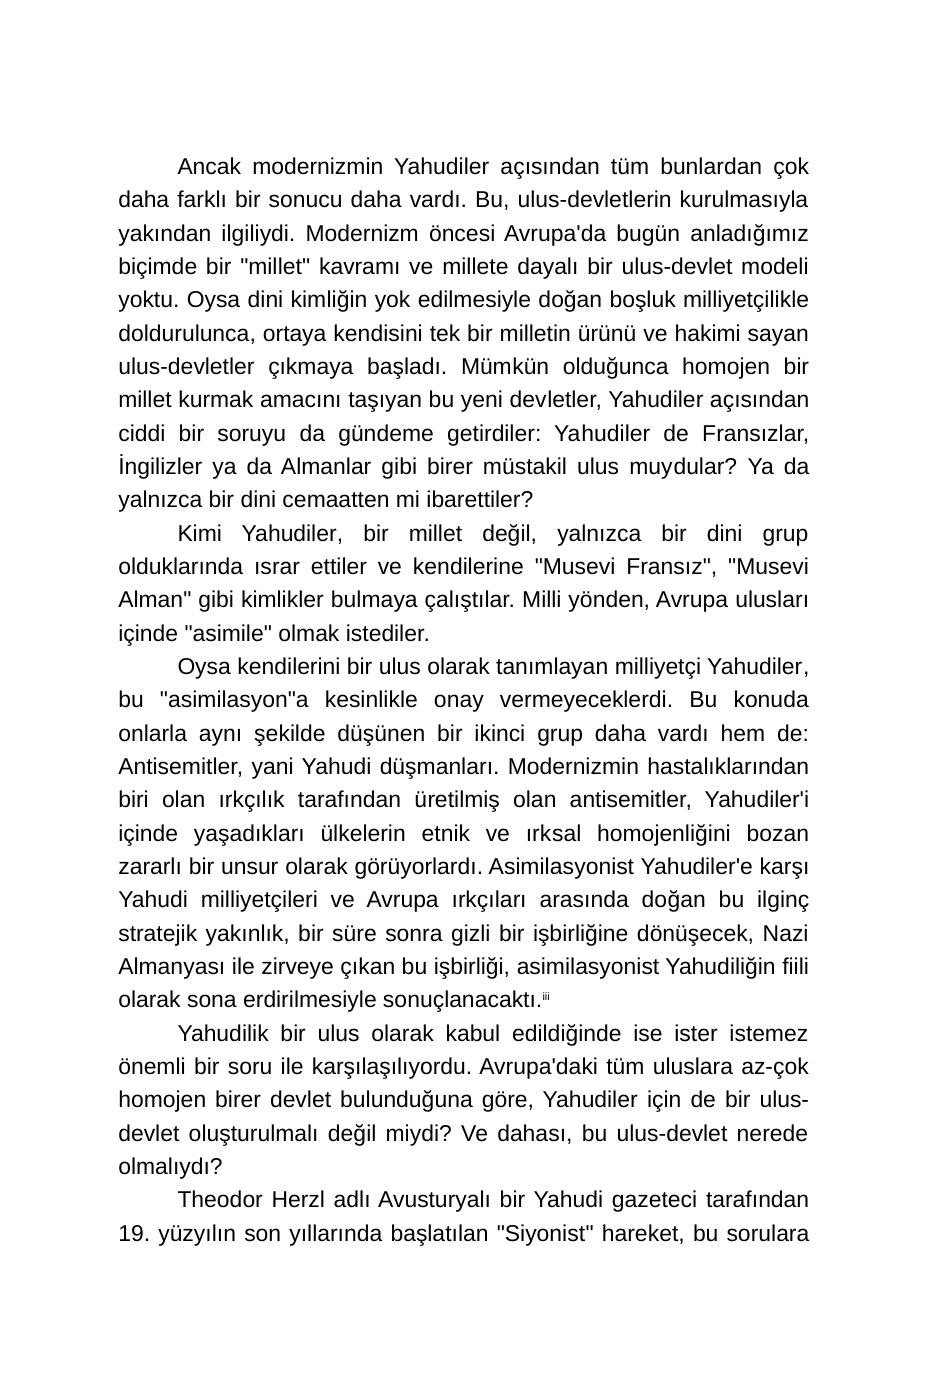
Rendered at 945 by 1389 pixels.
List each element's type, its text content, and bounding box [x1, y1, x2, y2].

text Theodor Herzl adlı Avusturyalı bir Yahudi gazeteci tarafından 19. yüzyılın son yıllarında başlatılan "Siyonist" hareket, bu sorulara [118, 1181, 809, 1248]
text Yahudilik bir ulus olarak kabul edildiğinde ise ister istemez önemli bir soru ile karşılaşılıyordu. Avrupa'daki tüm uluslara az-çok homojen birer devlet bulunduğuna göre, Yahudiler için de bir ulus-devlet oluşturulmalı değil miydi? Ve dahası, bu ulus-devlet nerede olmalıydı? [118, 1014, 809, 1181]
text Ancak modernizmin Yahudiler açısından tüm bunlardan çok daha farklı bir sonucu daha vardı. Bu, ulus-devletlerin kurulmasıyla yakından ilgi­liydi. Modernizm öncesi Avrupa'da bugün anladığımız biçimde bir "mil­let" kavramı ve millete dayalı bir ulus-devlet modeli yoktu. Oysa dini kim­li­ğin yok edilmesiyle doğan boşluk milliyetçilikle doldurulunca, ortaya ken­di­si­ni tek bir milletin ürünü ve hakimi sayan ulus-devletler çıkmaya başladı. Müm­kün olduğunca homojen bir millet kurmak amacını taşıyan bu yeni dev­letler, Yahudiler açısından ciddi bir soruyu da gündeme getirdiler: Ya­hudiler de Fransızlar, İngilizler ya da Almanlar gibi birer müstakil ulus muy­dular? Ya da yalnızca bir dini cemaatten mi ibarettiler? [118, 148, 809, 514]
text Kimi Yahudiler, bir millet değil, yalnızca bir dini grup olduklarında ıs­rar ettiler ve kendilerine "Musevi Fransız", "Musevi Alman" gibi kimlikler bul­maya çalıştılar. Milli yönden, Avrupa ulusları içinde "asimile" olmak istediler. [118, 514, 809, 648]
text Oysa kendilerini bir ulus olarak tanımlayan milliyetçi Yahudiler, bu "asimilasyon"a kesinlikle onay vermeyeceklerdi. Bu konuda onlarla aynı şe­kilde düşünen bir ikinci grup daha vardı hem de: Antisemitler, yani Yahu­di düşmanları. Modernizmin hastalıklarından biri olan ırkçılık tarafından ü­re­tilmiş olan antisemitler, Yahudiler'i içinde yaşadıkları ülkelerin etnik ve ırk­sal homojenliğini bozan zararlı bir unsur olarak görüyorlardı. Asimilas­yo­nist Yahudiler'e karşı Yahudi milliyetçileri ve Avrupa ırkçıları arasında do­ğan bu ilginç stratejik yakınlık, bir süre sonra gizli bir işbirliğine dönüşecek, Nazi Almanyası ile zirveye çıkan bu işbirliği, asimilasyonist Yahudiliğin fiili olarak sona erdirilmesiyle sonuçlanacaktı. [118, 648, 809, 1014]
